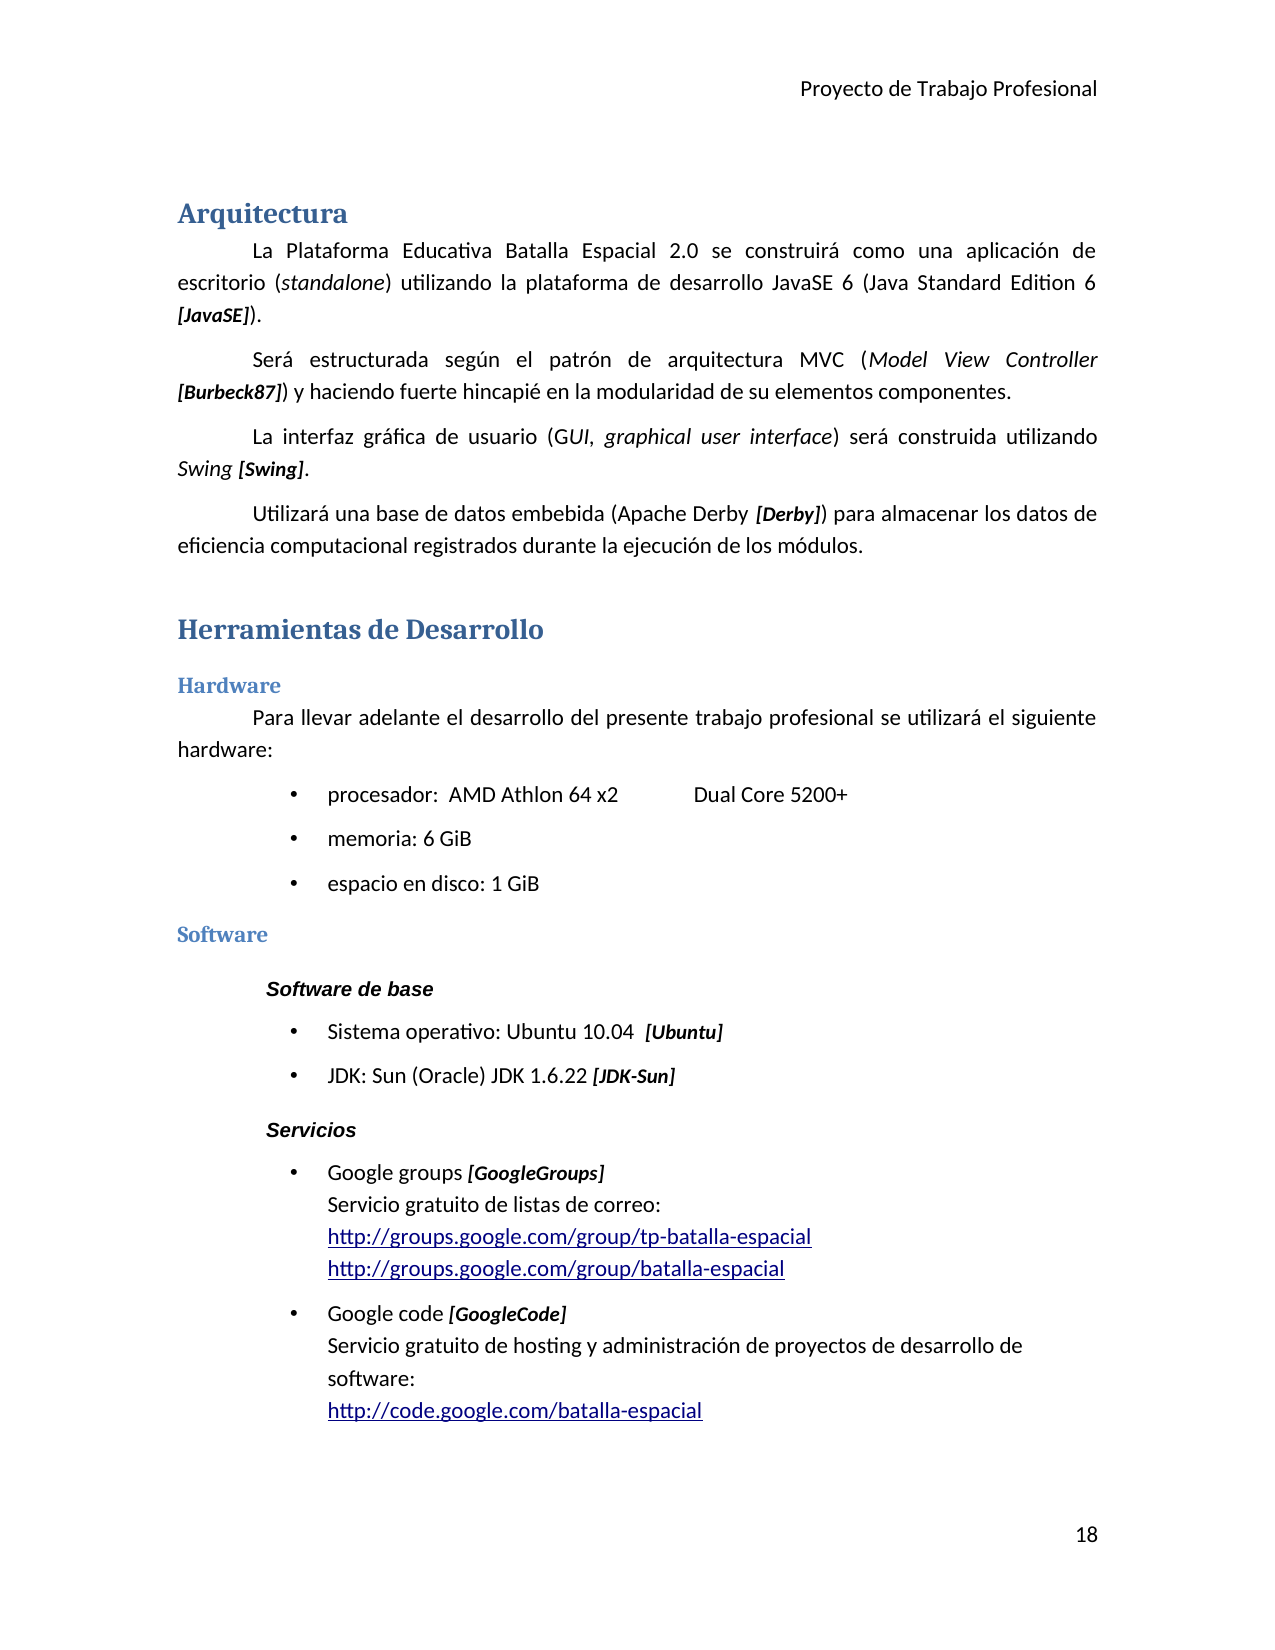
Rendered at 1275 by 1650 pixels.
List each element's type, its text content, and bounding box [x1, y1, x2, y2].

subtitle Herramientas de Desarrollo [177, 613, 1098, 647]
subtitle Arquitectura [177, 198, 1098, 231]
list procesador: AMD Athlon 64 x2 Dual Core 5200+ [290, 780, 1098, 808]
list Google code [GoogleCode] Servicio gratuito de hosting y administración de proyectos de desarrollo de software: http://code.google.com/batalla-espacial [290, 1299, 1098, 1424]
text La interfaz gráfica de usuario (GUI, graphical user interface) será construida utilizando Swing [Swing]. [177, 422, 1098, 482]
subtitle Servicios [177, 1119, 1098, 1142]
list memoria: 6 GiB [290, 824, 1098, 852]
list Google groups [GoogleGroups] Servicio gratuito de listas de correo: http://groups.google.com/group/tp-batalla-espacial http://groups.google.com/group/batalla-espacial [290, 1158, 1098, 1283]
list Sistema operativo: Ubuntu 10.04 [Ubuntu] [290, 1017, 1098, 1045]
text Será estructurada según el patrón de arquitectura MVC (Model View Controller [Burbeck87]) y haciendo fuerte hincapié en la modularidad de su elementos componentes. [177, 345, 1098, 405]
text Utilizará una base de datos embebida (Apache Derby [Derby]) para almacenar los datos de eficiencia computacional registrados durante la ejecución de los módulos. [177, 499, 1098, 559]
list espacio en disco: 1 GiB [290, 869, 1098, 897]
subtitle Software [177, 922, 1098, 948]
text Para llevar adelante el desarrollo del presente trabajo profesional se utilizará el siguiente hardware: [177, 703, 1098, 763]
subtitle Hardware [177, 673, 1098, 699]
subtitle Software de base [177, 977, 1098, 1001]
list JDK: Sun (Oracle) JDK 1.6.22 [JDK-Sun] [290, 1061, 1098, 1089]
text La Plataforma Educativa Batalla Espacial 2.0 se construirá como una aplicación de escritorio (standalone) utilizando la plataforma de desarrollo JavaSE 6 (Java Standard Edition 6 [JavaSE]). [177, 236, 1098, 328]
